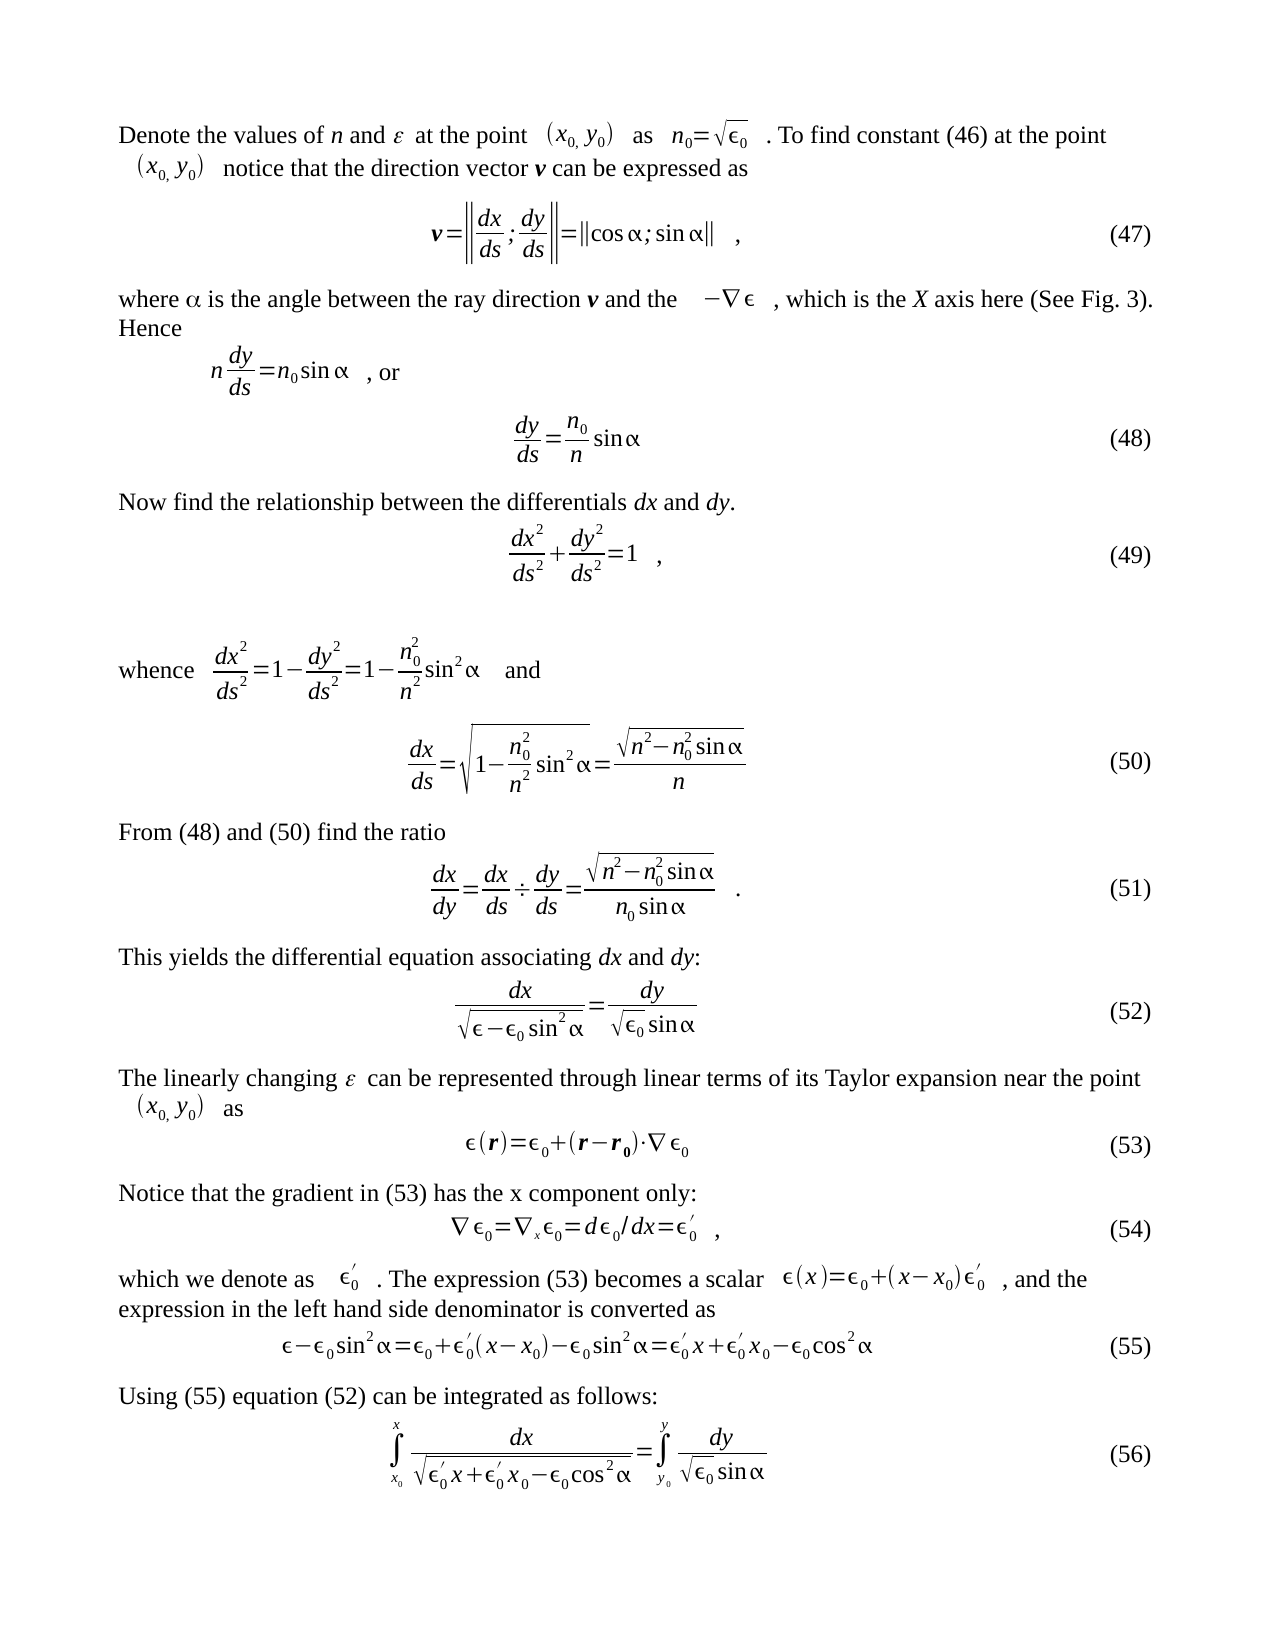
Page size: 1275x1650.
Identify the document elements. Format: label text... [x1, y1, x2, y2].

table_header [118, 401, 1041, 487]
text , or [118, 342, 1157, 401]
table_header (48) [1041, 401, 1157, 487]
table_header [118, 1123, 1041, 1178]
table_header (47) [1041, 196, 1157, 284]
table_header (56) [1041, 1410, 1157, 1510]
table_header (51) [1041, 845, 1157, 942]
text where  is the angle between the ray direction v and the , which is the X axis here (See Fig. 3). Hence [118, 284, 1157, 342]
text From (48) and (50) find the ratio [118, 817, 1157, 845]
text Denote the values of n and  at the pointas. To find constant (46) at the pointnotice that the direction vector v can be expressed as [118, 118, 1157, 183]
table_header (49) [1041, 516, 1157, 606]
text whence and [118, 634, 1157, 704]
text Using (55) equation (52) can be integrated as follows: [118, 1381, 1157, 1410]
table_header [118, 1323, 1041, 1381]
table_header , [118, 1207, 1041, 1262]
text which we denote as . The expression (53) becomes a scalar, and the expression in the left hand side denominator is converted as [118, 1262, 1157, 1323]
table_header (52) [1041, 971, 1157, 1063]
table_header (50) [1041, 717, 1157, 817]
text Notice that the gradient in (53) has the x component only: [118, 1178, 1157, 1207]
text The linearly changing  can be represented through linear terms of its Taylor expansion near the pointas [118, 1063, 1157, 1123]
table_header , [118, 516, 1041, 606]
text This yields the differential equation associating dx and dy: [118, 942, 1157, 971]
table_header [118, 971, 1041, 1063]
table_header [118, 717, 1041, 817]
table_header (55) [1041, 1323, 1157, 1381]
table_header . [118, 845, 1041, 942]
text Now find the relationship between the differentials dx and dy. [118, 487, 1157, 516]
table_header [118, 1410, 1041, 1510]
table_header (53) [1041, 1123, 1157, 1178]
table_header , [118, 196, 1041, 284]
table_header (54) [1041, 1207, 1157, 1262]
